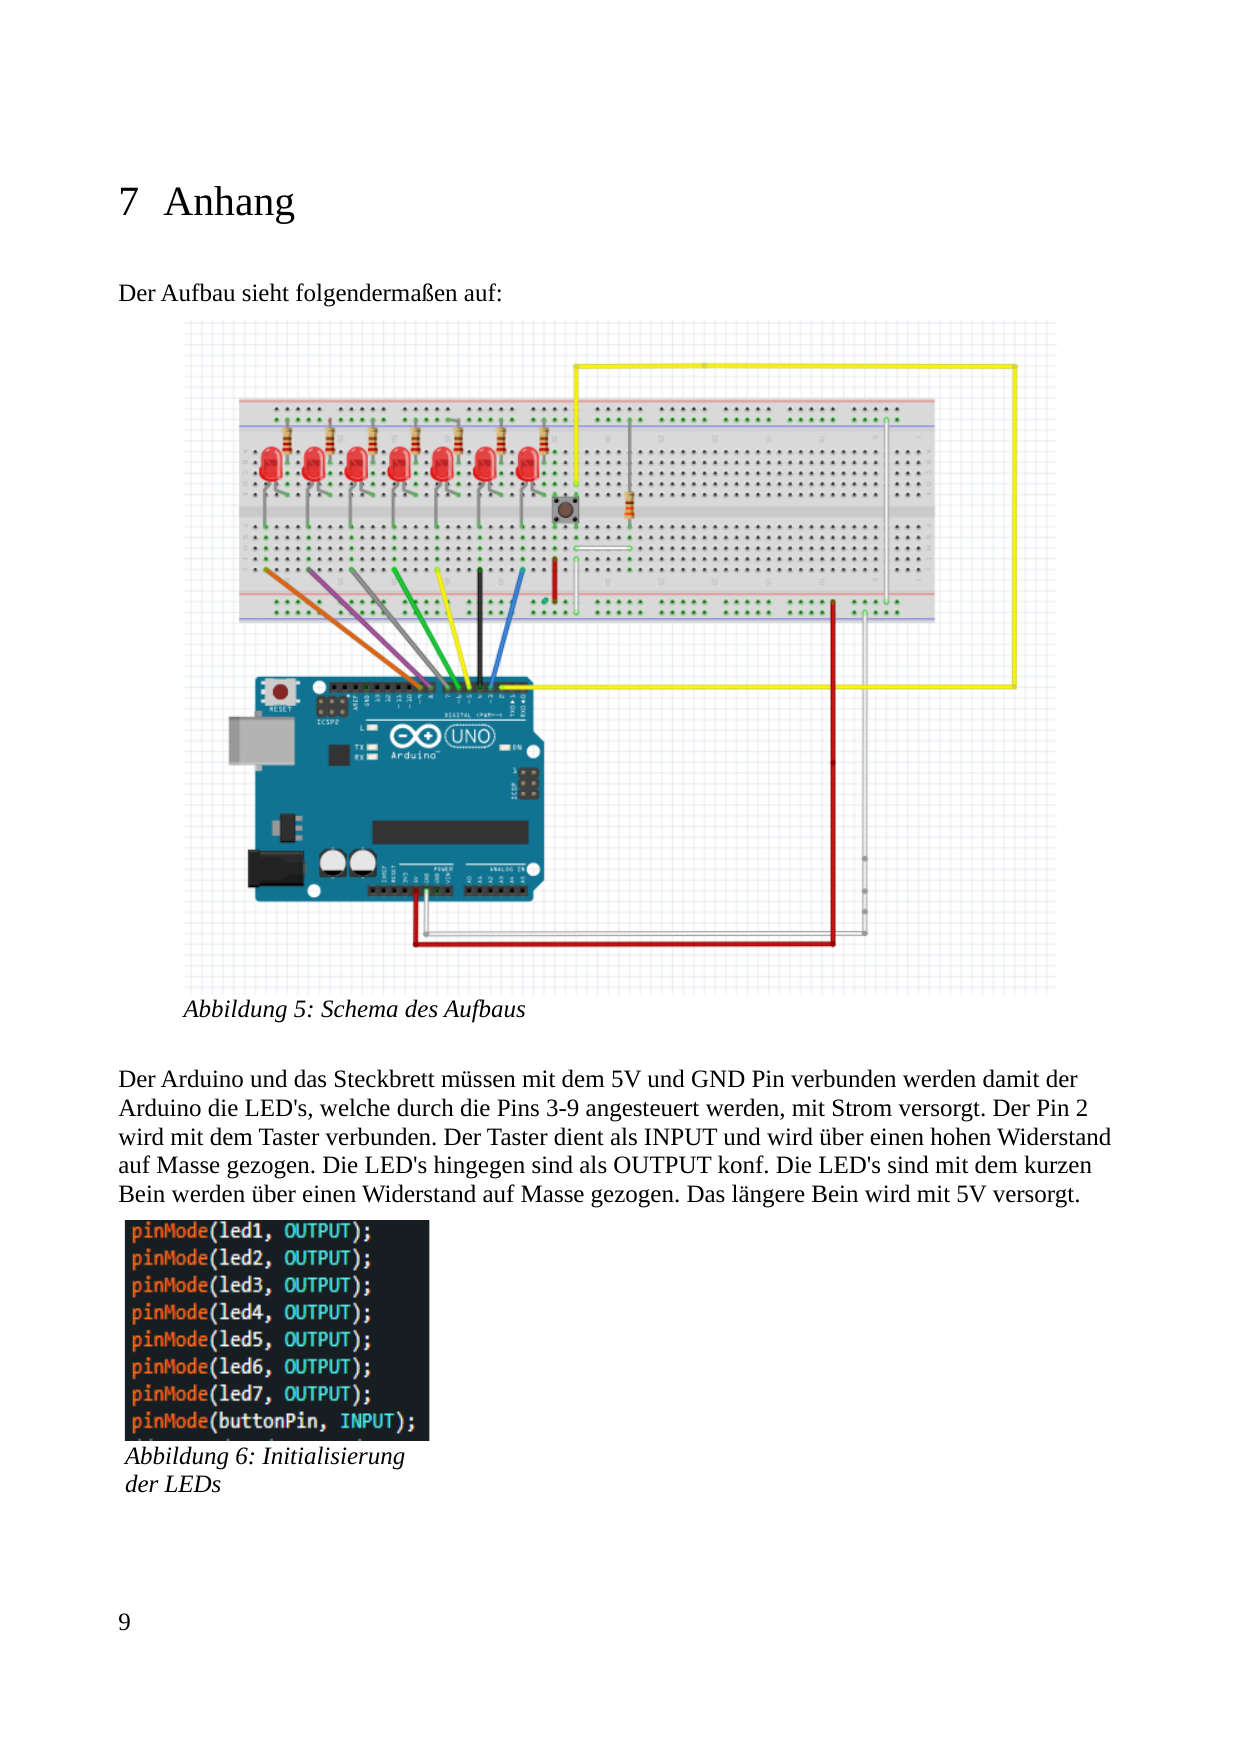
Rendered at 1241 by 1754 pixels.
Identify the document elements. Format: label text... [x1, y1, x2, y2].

picture [183, 319, 1057, 995]
text Der Arduino und das Steckbrett müssen mit dem 5V und GND Pin verbunden werden damit der Arduino die LED's, welche durch die Pins 3-9 angesteuert werden, mit Strom versorgt. Der Pin 2 wird mit dem Taster verbunden. Der Taster dient als INPUT und wird über einen hohen Widerstand auf Masse gezogen. Die LED's hingegen sind als OUTPUT konf. Die LED's sind mit dem kurzen Bein werden über einen Widerstand auf Masse gezogen. Das längere Bein wird mit 5V versorgt. [118, 1064, 1122, 1208]
text Abbildung 5: Schema des Aufbaus [183, 995, 1057, 1023]
picture [124, 1220, 430, 1441]
text Abbildung 6: Initialisierung der LEDs [125, 1441, 429, 1498]
text Der Aufbau sieht folgendermaßen auf: [118, 278, 1122, 307]
subtitle Anhang [118, 176, 1122, 224]
